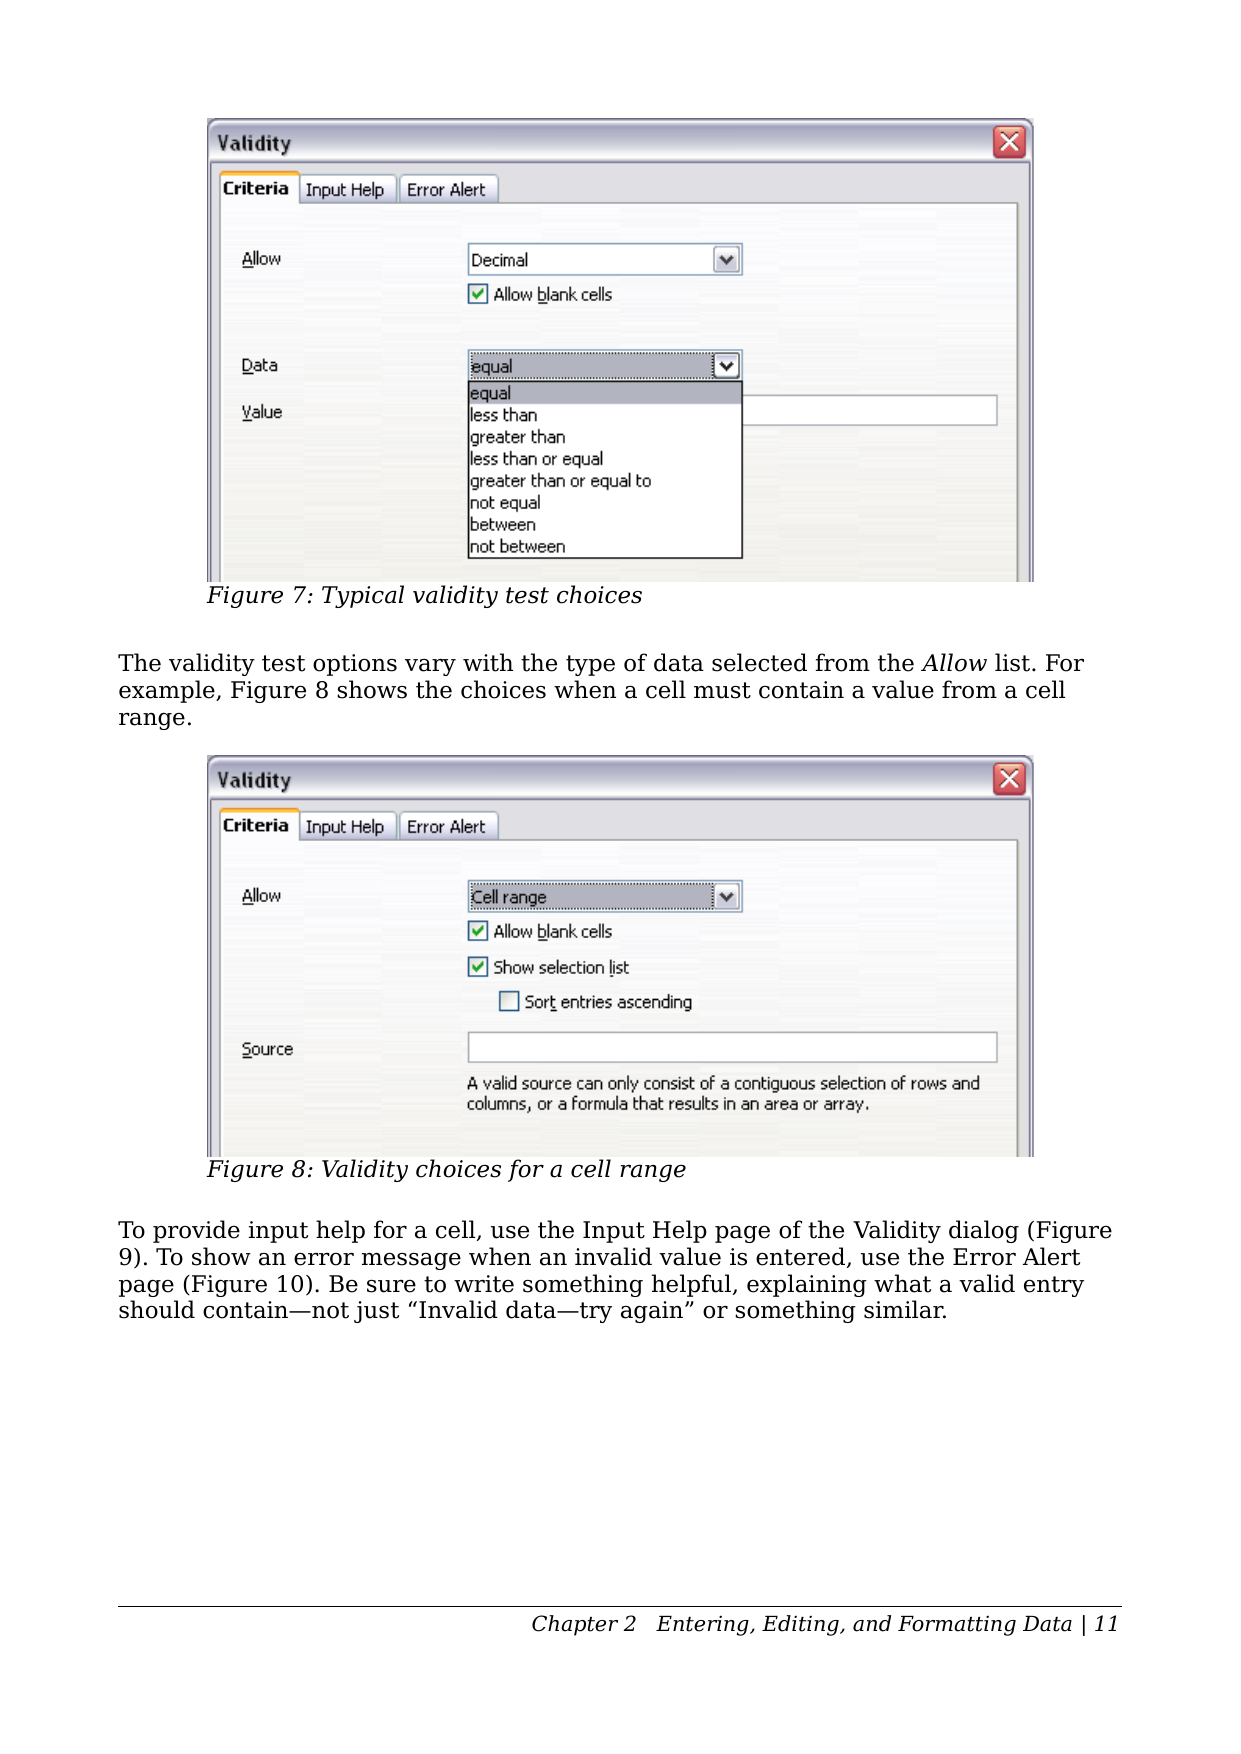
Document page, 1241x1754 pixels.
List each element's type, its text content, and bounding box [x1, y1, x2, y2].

picture [207, 118, 1034, 582]
text To provide input help for a cell, use the Input Help page of the Validity dialog (Figure 9). To show an error message when an invalid value is entered, use the Error Alert page (Figure 10). Be sure to write something helpful, explaining what a valid entry should contain—not just “Invalid data—try again” or something similar. [118, 1217, 1122, 1324]
text The validity test options vary with the type of data selected from the Allow list. For example, Figure 8 shows the choices when a cell must contain a value from a cell range. [118, 651, 1122, 731]
picture [207, 755, 1034, 1157]
text Figure 7: Typical validity test choices [207, 582, 1033, 608]
text Figure 8: Validity choices for a cell range [207, 1157, 1033, 1183]
